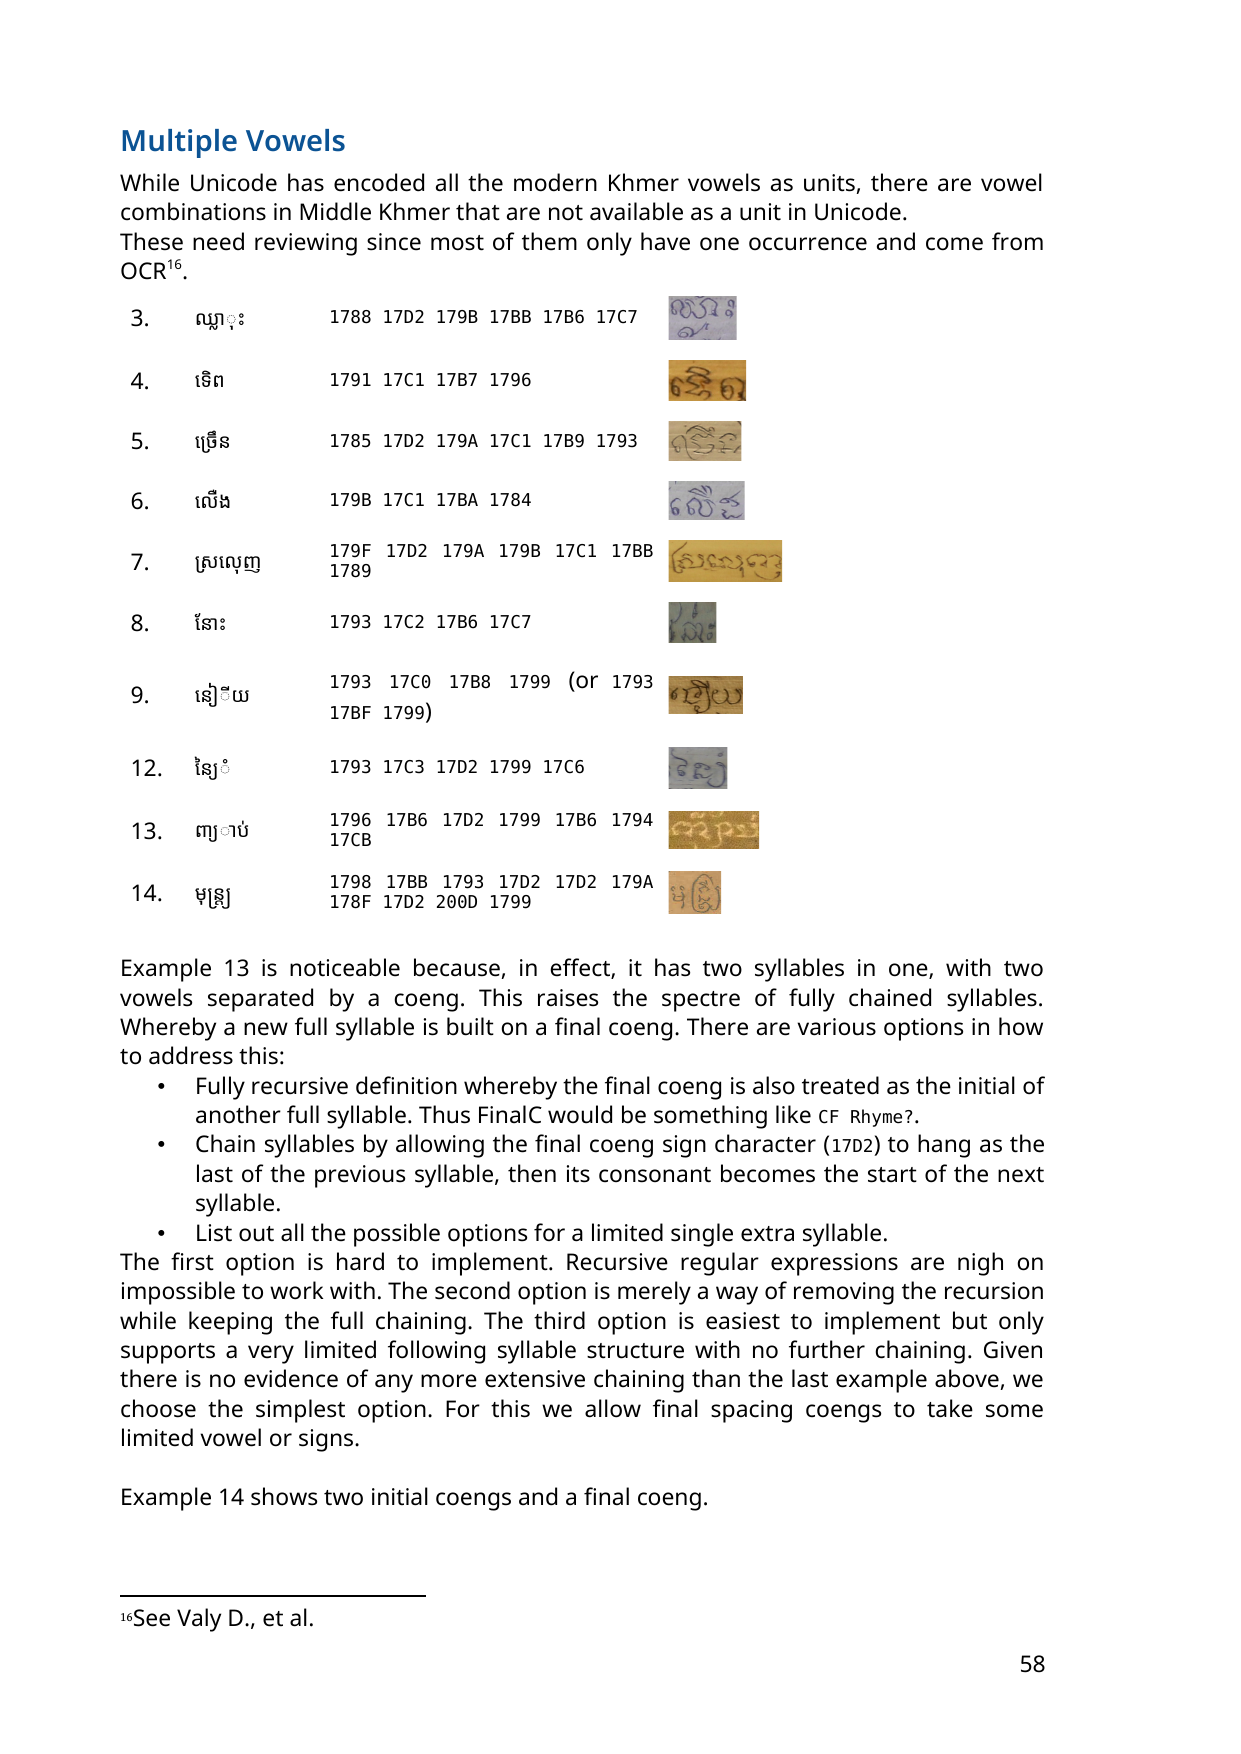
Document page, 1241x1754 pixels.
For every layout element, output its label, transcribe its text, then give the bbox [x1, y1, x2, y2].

table_cell 1791 17C1 17B7 1796 [319, 350, 664, 411]
table_cell នែាះ [184, 592, 318, 653]
picture [668, 602, 717, 643]
table_header 3. [120, 286, 184, 350]
picture [668, 540, 783, 582]
table_cell [664, 411, 1001, 471]
table_cell ច្រេឹន [184, 411, 318, 471]
text The first option is hard to implement. Recursive regular expressions are nigh on impossible to work with. The second option is merely a way of removing the recursion while keeping the full chaining. The third option is easiest to implement but only supports a very limited following syllable structure with no further chaining. Given there is no evidence of any more extensive chaining than the last example above, we choose the simplest option. For this we allow final spacing coengs to take some limited vowel or signs. [120, 1247, 1046, 1453]
table_cell 4. [120, 350, 184, 411]
table_cell ពា្យាប់ [184, 799, 318, 861]
table_cell 1793 17C2 17B6 17C7 [319, 592, 664, 653]
table_cell 12. [120, 737, 184, 799]
table_header 1788 17D2 179B 17BB 17B6 17C7 [319, 286, 664, 350]
table_cell [664, 471, 1001, 530]
table_cell លេឺង [184, 471, 318, 530]
table_cell នៀីយ [184, 653, 318, 737]
table_cell [664, 737, 1001, 799]
table_cell ទេិព [184, 350, 318, 411]
table_cell ស្រលេុញ [184, 530, 318, 592]
table_cell [664, 653, 1001, 737]
picture [668, 676, 743, 714]
table_cell [664, 861, 1001, 924]
table_header ឈ្លាុះ [184, 286, 318, 350]
list Chain syllables by allowing the final coeng sign character (17D2) to hang as the last of the previous syllable, then its consonant becomes the start of the next syllable. [157, 1129, 1046, 1218]
picture [668, 811, 760, 849]
table_cell 179F 17D2 179A 179B 17C1 17BB 1789 [319, 530, 664, 592]
picture [668, 296, 737, 340]
picture [668, 747, 728, 789]
picture [668, 360, 747, 401]
table_cell [664, 592, 1001, 653]
table_cell 179B 17C1 17BA 1784 [319, 471, 664, 530]
text These need reviewing since most of them only have one occurrence and come from OCR. [120, 227, 1046, 286]
table_cell [664, 350, 1001, 411]
table_cell 1793 17C3 17D2 1799 17C6 [319, 737, 664, 799]
list Fully recursive definition whereby the final coeng is also treated as the initial of another full syllable. Thus FinalC would be something like CF Rhyme?. [157, 1071, 1046, 1129]
table_cell [664, 799, 1001, 861]
table_cell 1798 17BB 1793 17D2 17D2 179A 178F 17D2 200D 1799 [319, 861, 664, 924]
picture [668, 871, 722, 914]
table_cell 14. [120, 861, 184, 924]
table_cell 6. [120, 471, 184, 530]
text Example 14 shows two initial coengs and a final coeng. [120, 1482, 1046, 1511]
table_cell 7. [120, 530, 184, 592]
table_cell មុន្ត្រ្យ [184, 861, 318, 924]
table_cell 5. [120, 411, 184, 471]
picture [668, 421, 742, 461]
table_cell 1793 17C0 17B8 1799 (or 1793 17BF 1799) [319, 653, 664, 737]
list List out all the possible options for a limited single extra syllable. [157, 1218, 1046, 1247]
subtitle Multiple Vowels [120, 120, 1046, 160]
table_cell 13. [120, 799, 184, 861]
text Example 13 is noticeable because, in effect, it has two syllables in one, with two vowels separated by a coeng. This raises the spectre of fully chained syllables. Whereby a new full syllable is built on a final coeng. There are various options in how to address this: [120, 953, 1046, 1071]
table_cell 1796 17B6 17D2 1799 17B6 1794 17CB [319, 799, 664, 861]
table_cell 8. [120, 592, 184, 653]
text While Unicode has encoded all the modern Khmer vowels as units, there are vowel combinations in Middle Khmer that are not available as a unit in Unicode. [120, 168, 1046, 227]
picture [668, 481, 745, 520]
table_header [664, 286, 1001, 350]
table_cell 1785 17D2 179A 17C1 17B9 1793 [319, 411, 664, 471]
table_cell 9. [120, 653, 184, 737]
table_cell នៃ្យំ [184, 737, 318, 799]
table_cell [664, 530, 1001, 592]
text See Valy D., et al. [120, 1602, 1046, 1633]
